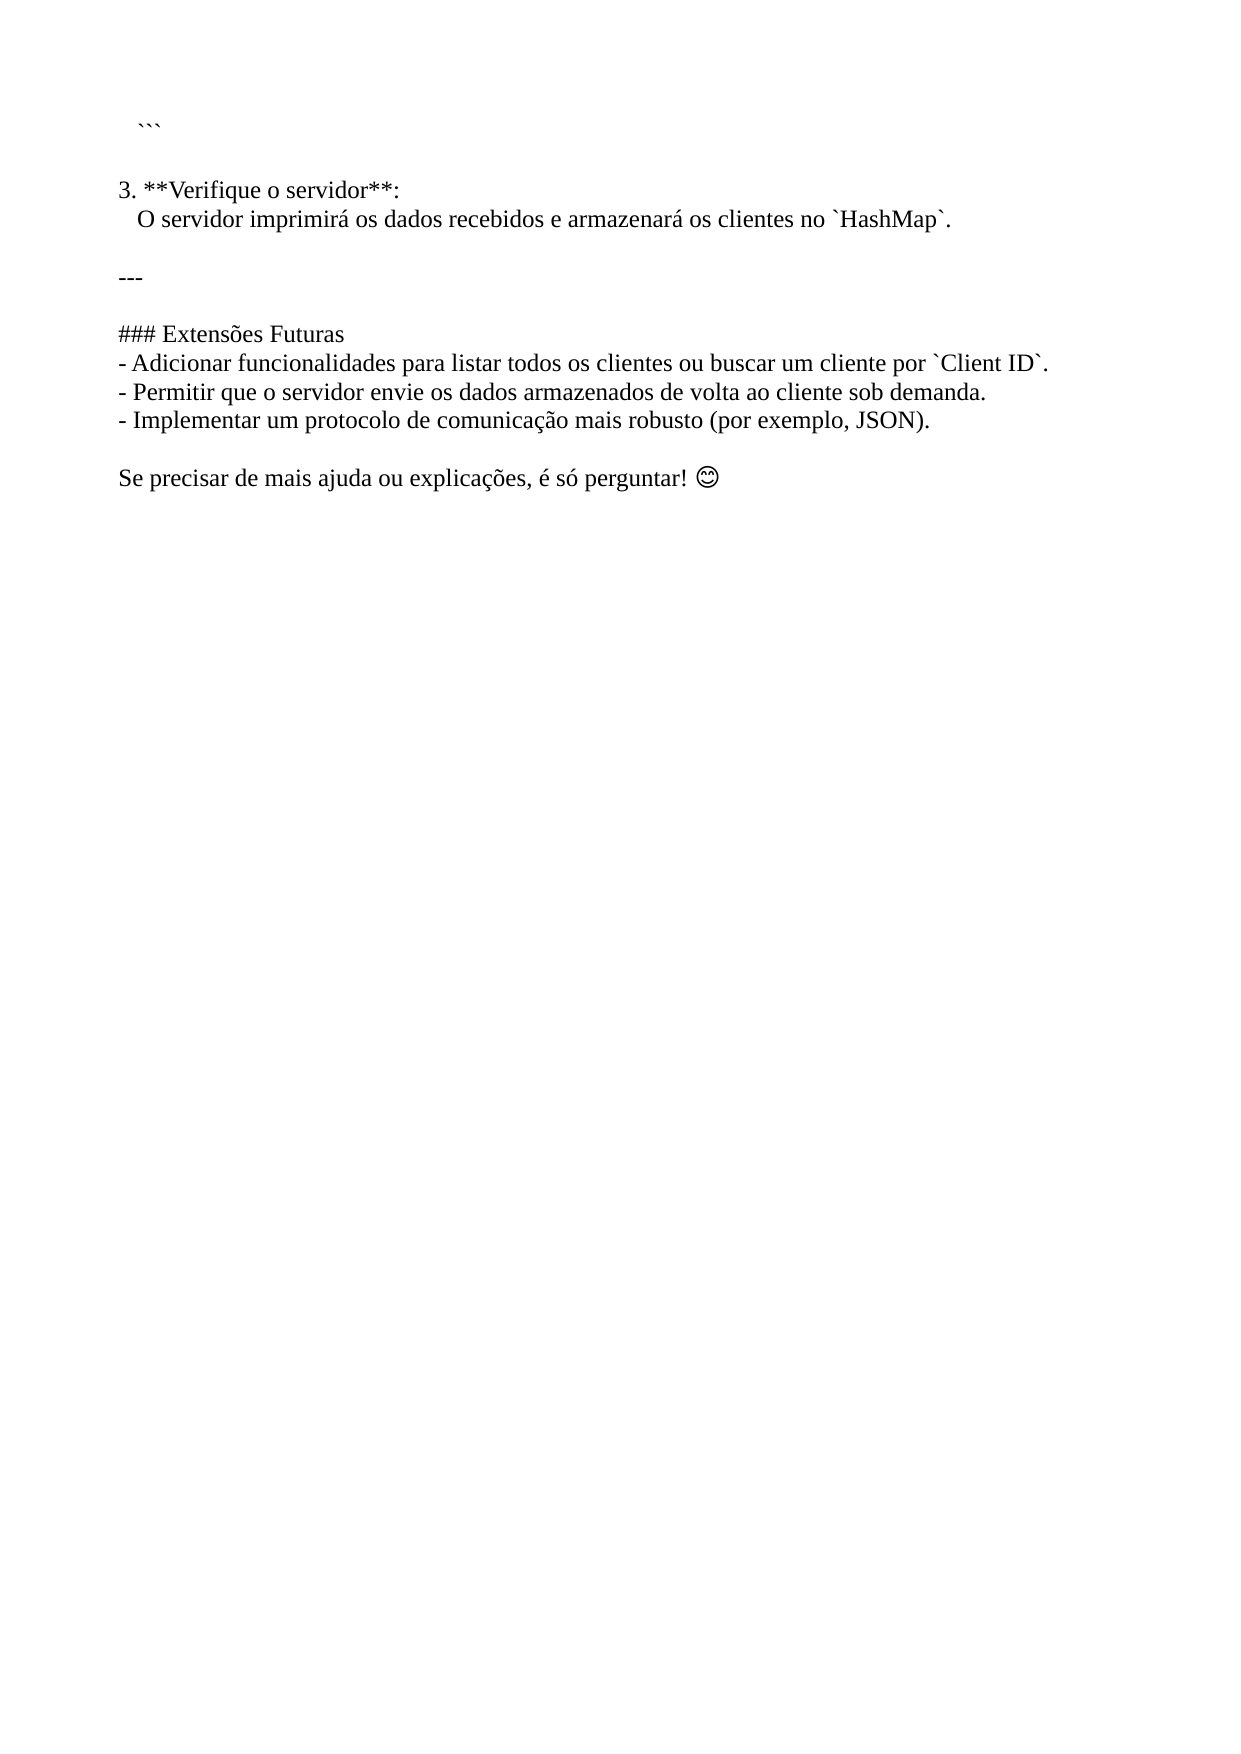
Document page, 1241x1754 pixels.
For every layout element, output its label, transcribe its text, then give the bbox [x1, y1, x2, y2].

text - Implementar um protocolo de comunicação mais robusto (por exemplo, JSON). [118, 406, 1122, 434]
text 3. **Verifique o servidor**: [118, 176, 1122, 204]
text ``` [118, 118, 1122, 147]
text - Adicionar funcionalidades para listar todos os clientes ou buscar um cliente por `Client ID`. [118, 348, 1122, 377]
text O servidor imprimirá os dados recebidos e armazenará os clientes no `HashMap`. [118, 204, 1122, 233]
text Se precisar de mais ajuda ou explicações, é só perguntar! 😊 [118, 463, 1122, 492]
text --- [118, 262, 1122, 291]
text - Permitir que o servidor envie os dados armazenados de volta ao cliente sob demanda. [118, 377, 1122, 406]
text ### Extensões Futuras [118, 319, 1122, 348]
